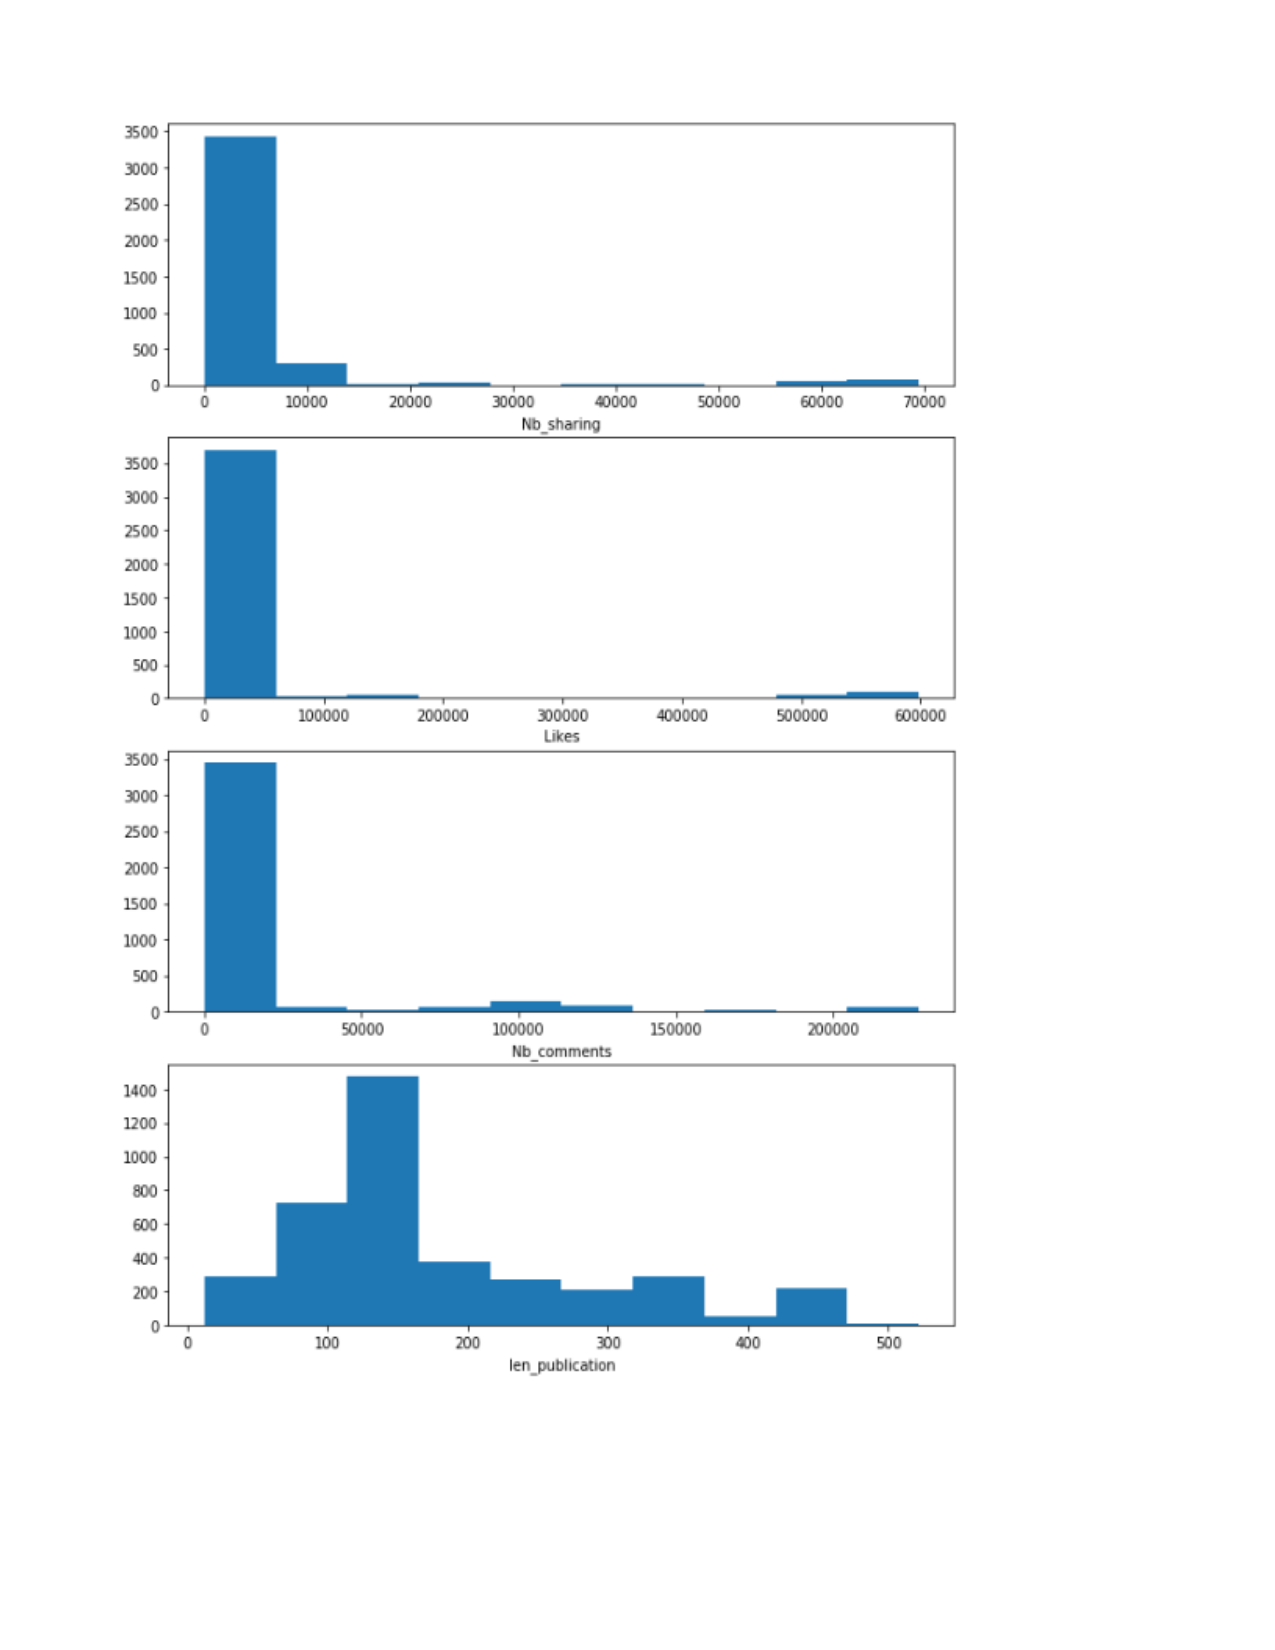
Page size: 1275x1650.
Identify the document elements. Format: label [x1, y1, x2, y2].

picture [118, 118, 964, 1391]
